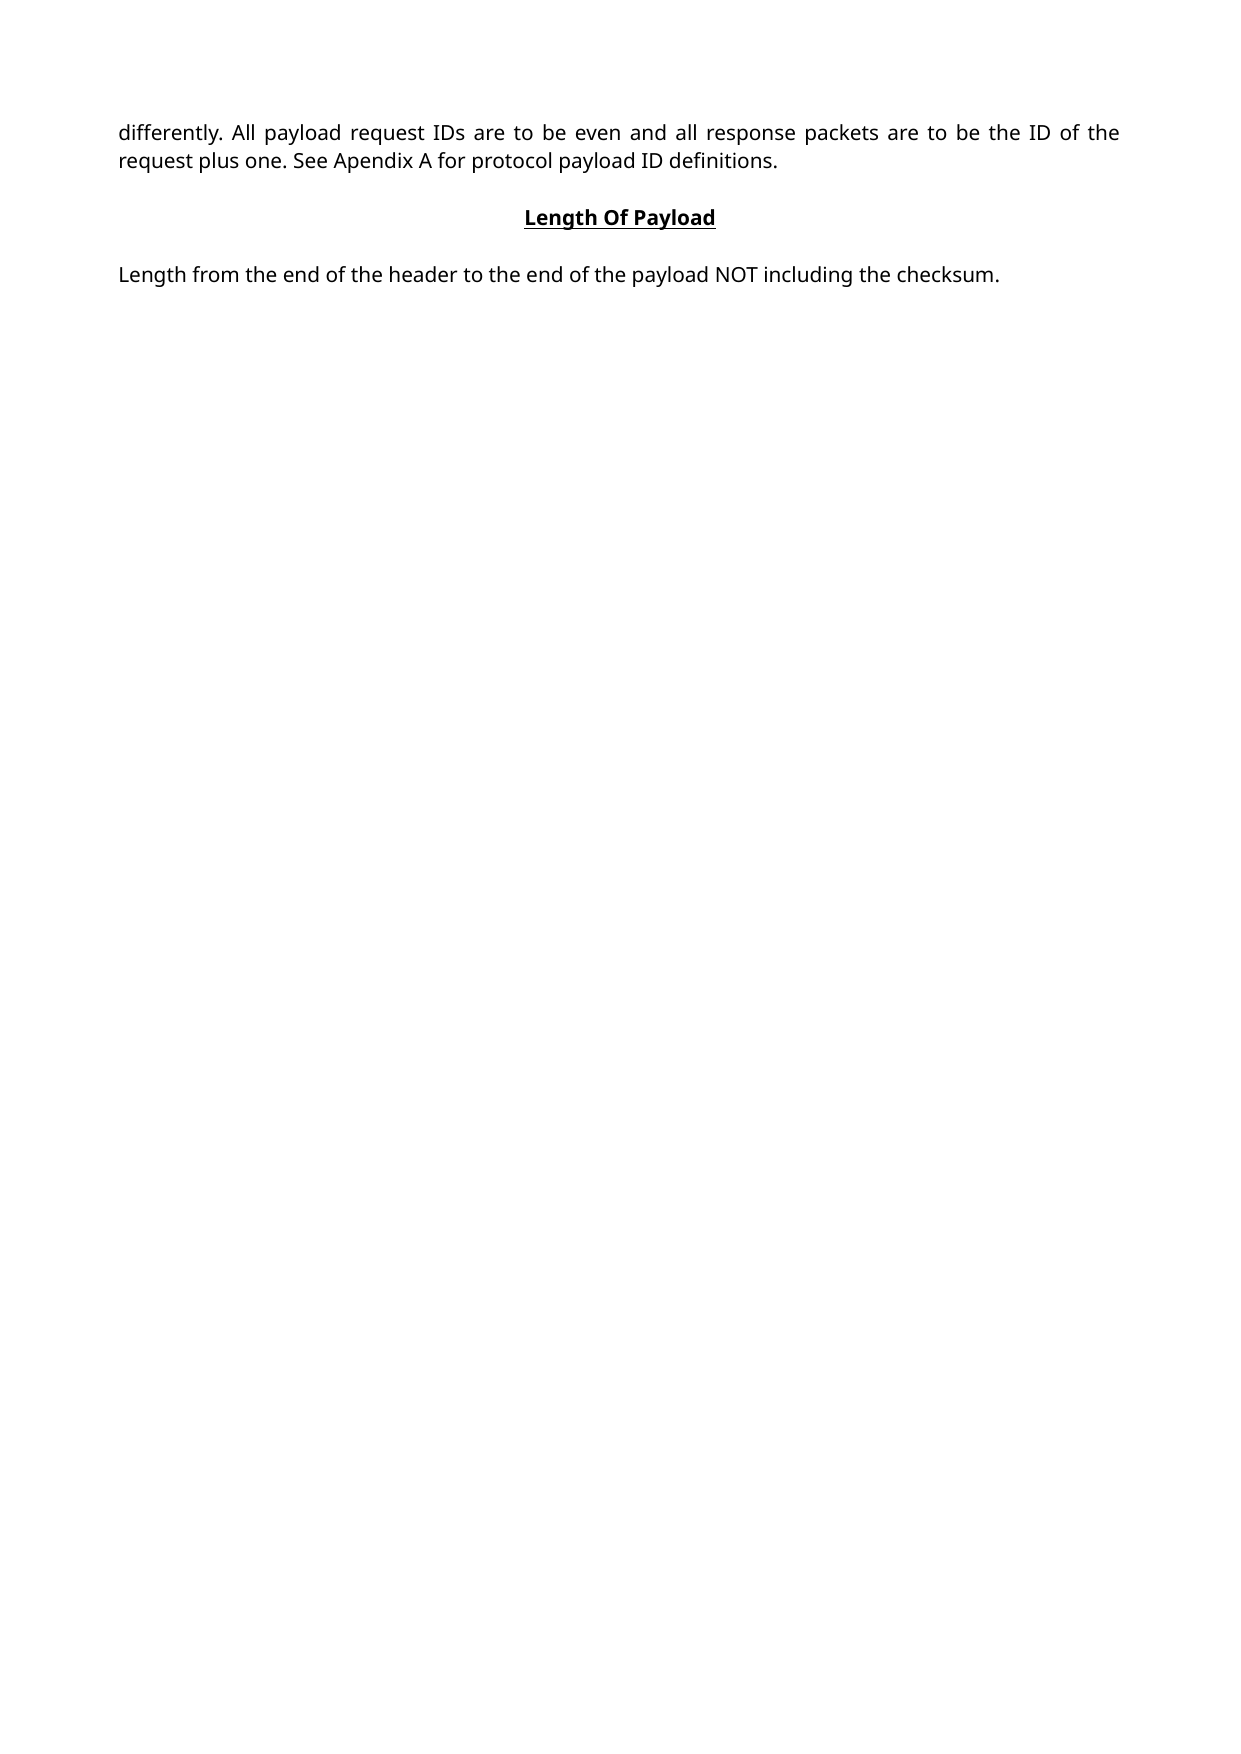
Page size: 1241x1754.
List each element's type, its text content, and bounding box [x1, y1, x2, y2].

text differently. All payload request IDs are to be even and all response packets are to be the ID of the request plus one. See Apendix A for protocol payload ID definitions. [118, 118, 1122, 175]
text Length from the end of the header to the end of the payload NOT including the checksum. [118, 260, 1122, 289]
text Length Of Payload [118, 203, 1122, 232]
